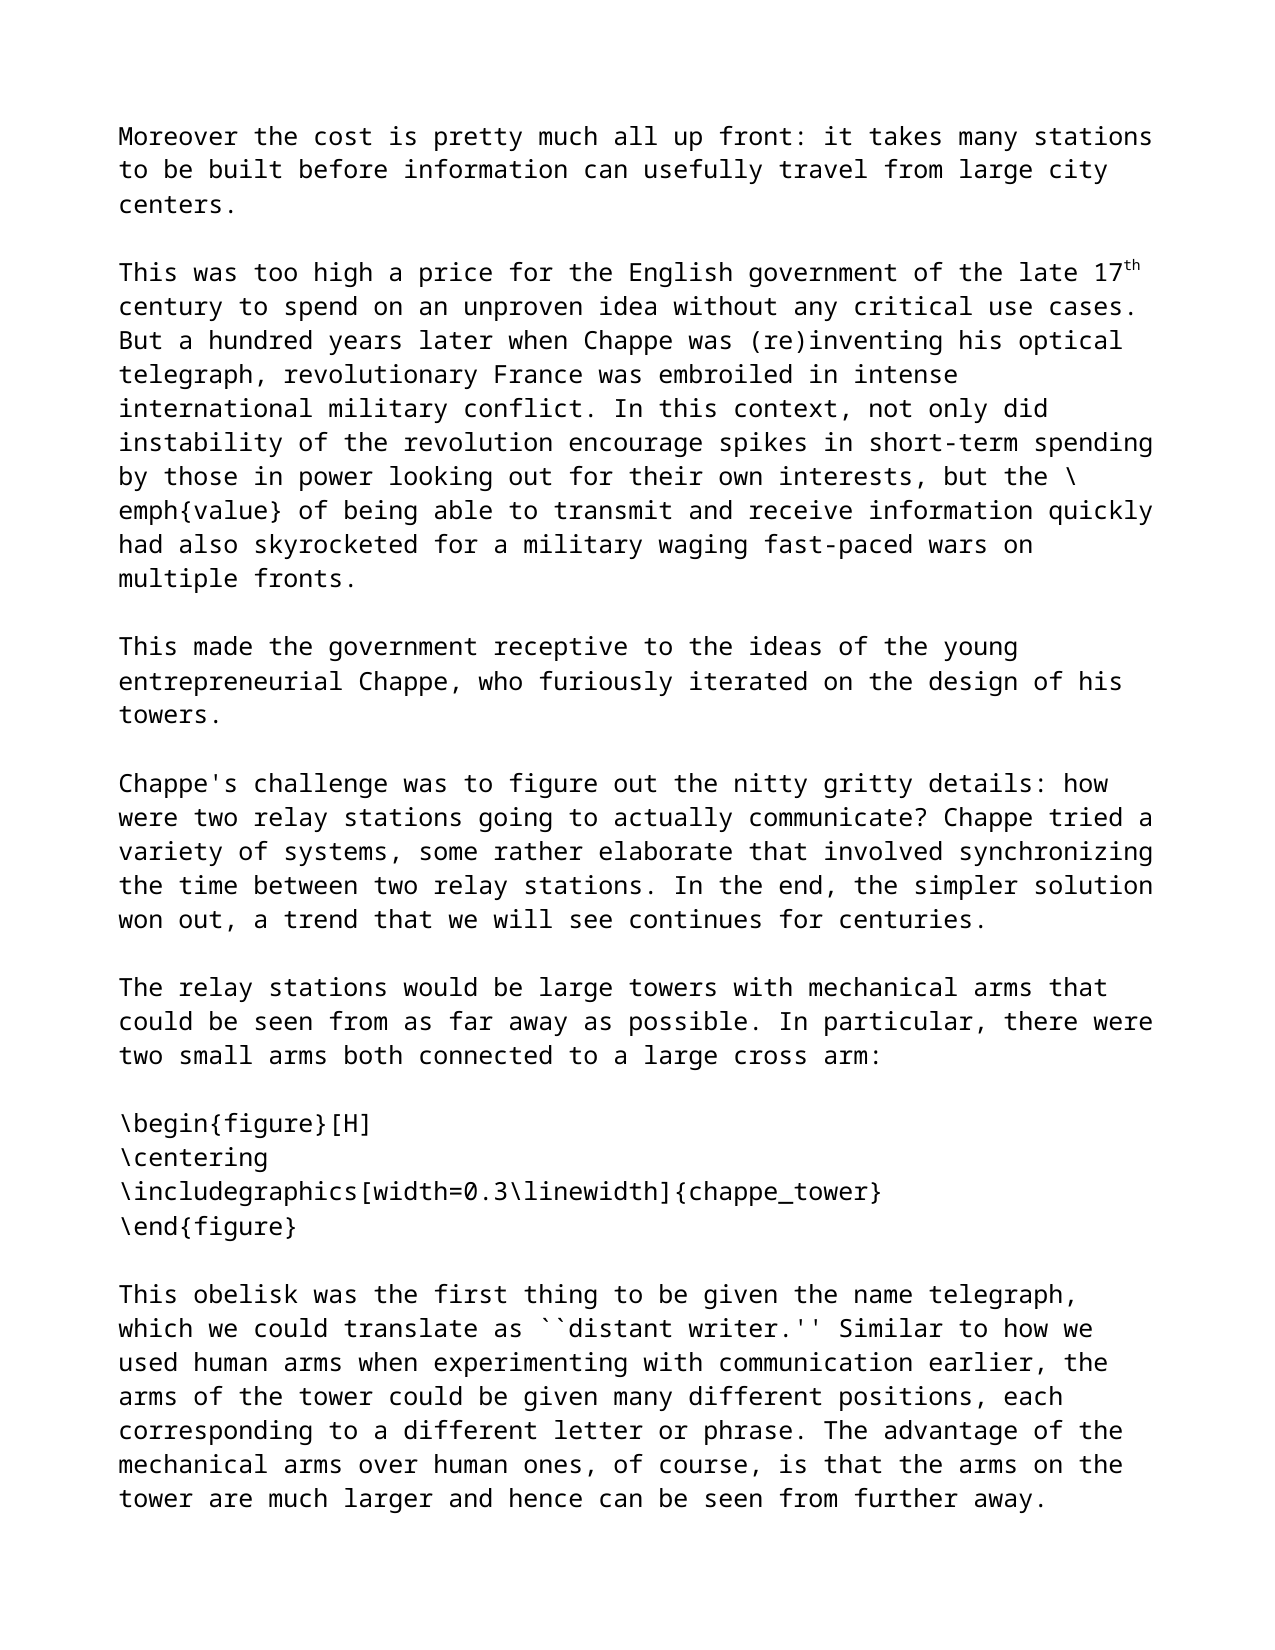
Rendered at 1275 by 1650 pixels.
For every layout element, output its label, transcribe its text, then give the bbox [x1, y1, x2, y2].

text Moreover the cost is pretty much all up front: it takes many stations to be built before information can usefully travel from large city centers. [118, 118, 1157, 220]
text This was too high a price for the English government of the late 17th century to spend on an unproven idea without any critical use cases. But a hundred years later when Chappe was (re)inventing his optical telegraph, revolutionary France was embroiled in intense international military conflict. In this context, not only did instability of the revolution encourage spikes in short-term spending by those in power looking out for their own interests, but the \emph{value} of being able to transmit and receive information quickly had also skyrocketed for a military waging fast-paced wars on multiple fronts. [118, 254, 1157, 595]
text The relay stations would be large towers with mechanical arms that could be seen from as far away as possible. In particular, there were two small arms both connected to a large cross arm: [118, 970, 1157, 1072]
text \centering [118, 1140, 1157, 1174]
text This made the government receptive to the ideas of the young entrepreneurial Chappe, who furiously iterated on the design of his towers. [118, 629, 1157, 731]
text \end{figure} [118, 1208, 1157, 1242]
text \begin{figure}[H] [118, 1106, 1157, 1140]
text Chappe's challenge was to figure out the nitty gritty details: how were two relay stations going to actually communicate? Chappe tried a variety of systems, some rather elaborate that involved synchronizing the time between two relay stations. In the end, the simpler solution won out, a trend that we will see continues for centuries. [118, 765, 1157, 936]
text This obelisk was the first thing to be given the name telegraph, which we could translate as ``distant writer.'' Similar to how we used human arms when experimenting with communication earlier, the arms of the tower could be given many different positions, each corresponding to a different letter or phrase. The advantage of the mechanical arms over human ones, of course, is that the arms on the tower are much larger and hence can be seen from further away. [118, 1276, 1157, 1515]
text \includegraphics[width=0.3\linewidth]{chappe_tower} [118, 1174, 1157, 1208]
